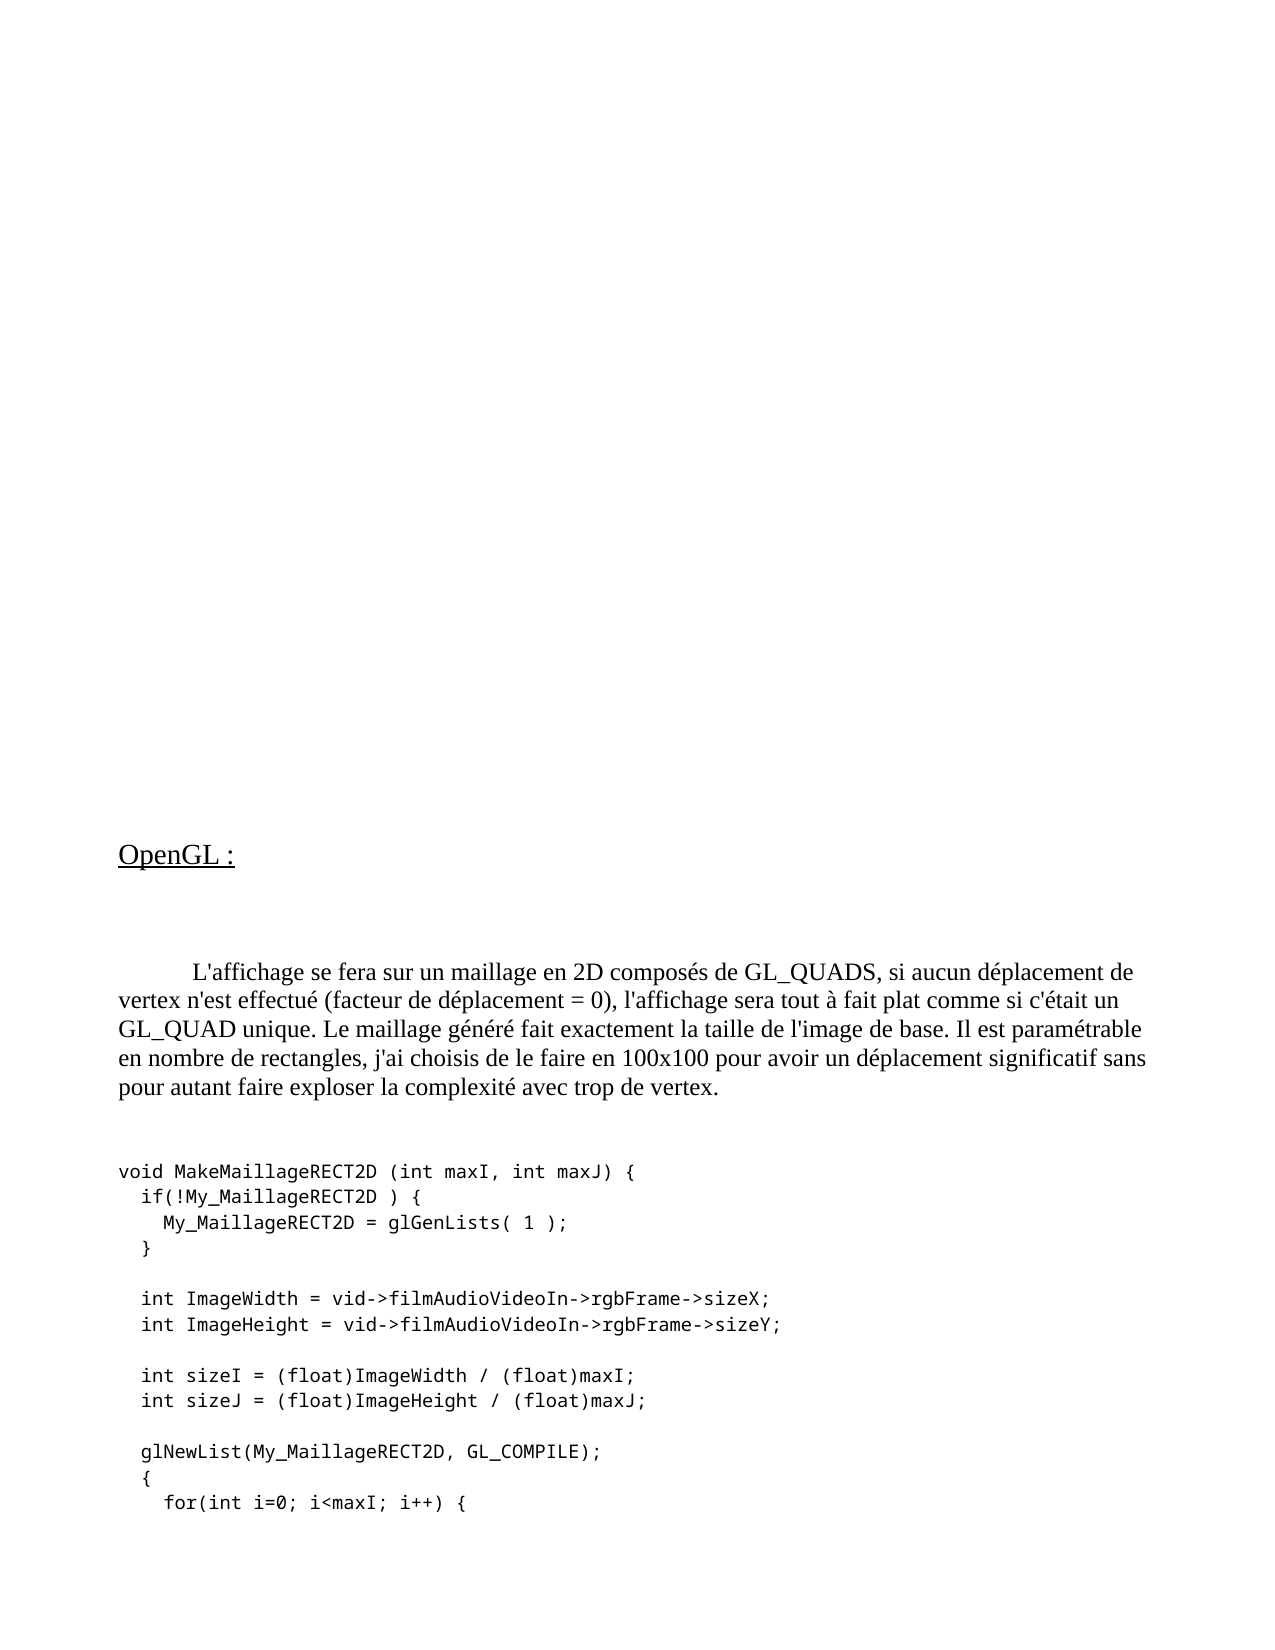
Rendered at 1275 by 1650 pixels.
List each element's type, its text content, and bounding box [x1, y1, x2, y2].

text } [118, 1234, 1157, 1260]
text int ImageWidth = vid->filmAudioVideoIn->rgbFrame->sizeX; [118, 1286, 1157, 1311]
text My_MaillageRECT2D = glGenLists( 1 ); [118, 1209, 1157, 1234]
text if(!My_MaillageRECT2D ) { [118, 1183, 1157, 1209]
text L'affichage se fera sur un maillage en 2D composés de GL_QUADS, si aucun déplacement de vertex n'est effectué (facteur de déplacement = 0), l'affichage sera tout à fait plat comme si c'était un GL_QUAD unique. Le maillage généré fait exactement la taille de l'image de base. Il est paramétrable en nombre de rectangles, j'ai choisis de le faire en 100x100 pour avoir un déplacement significatif sans pour autant faire exploser la complexité avec trop de vertex. [118, 957, 1157, 1100]
text glNewList(My_MaillageRECT2D, GL_COMPILE); [118, 1439, 1157, 1464]
text int sizeJ = (float)ImageHeight / (float)maxJ; [118, 1388, 1157, 1413]
text int sizeI = (float)ImageWidth / (float)maxI; [118, 1362, 1157, 1388]
text void MakeMaillageRECT2D (int maxI, int maxJ) { [118, 1158, 1157, 1183]
text for(int i=0; i<maxI; i++) { [118, 1490, 1157, 1515]
text OpenGL : [118, 837, 1157, 870]
text int ImageHeight = vid->filmAudioVideoIn->rgbFrame->sizeY; [118, 1311, 1157, 1337]
text { [118, 1464, 1157, 1490]
